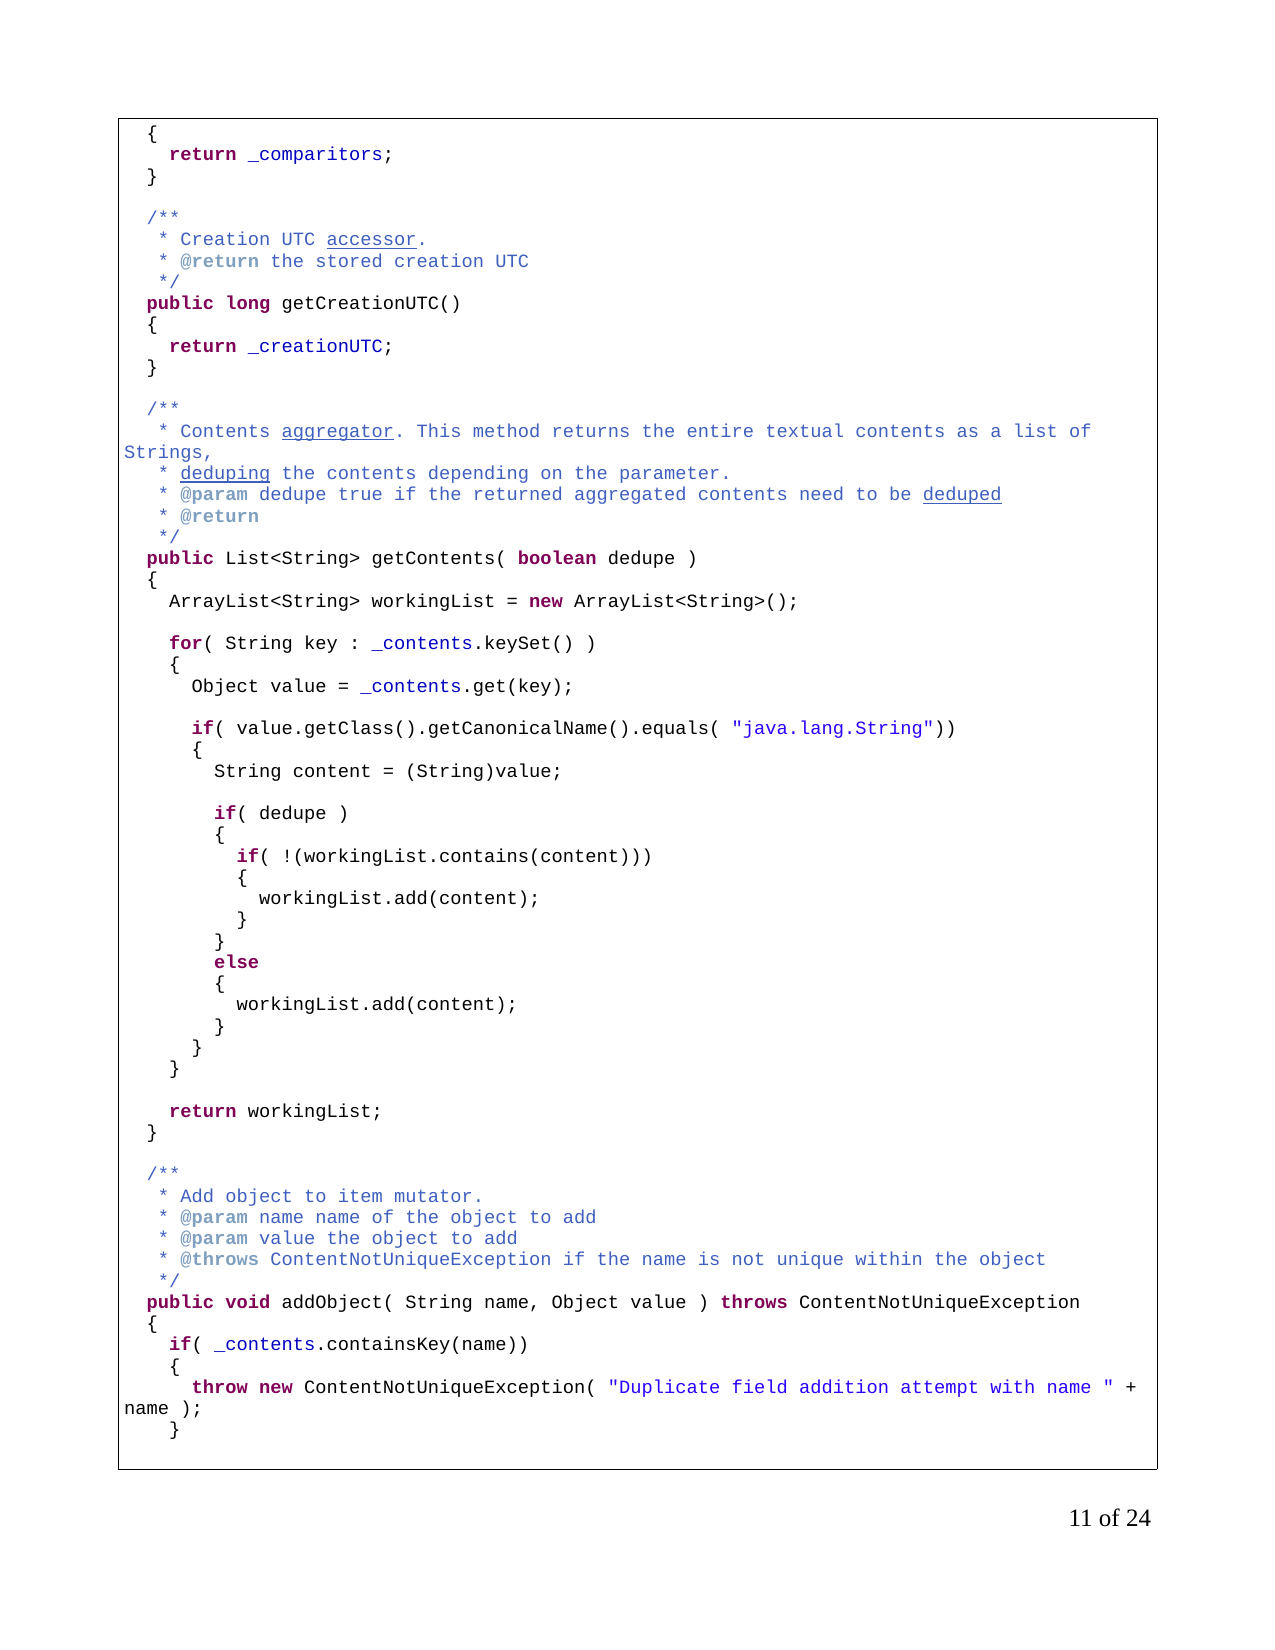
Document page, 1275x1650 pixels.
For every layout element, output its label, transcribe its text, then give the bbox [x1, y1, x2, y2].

table_header { return _comparitors; } /** * Creation UTC accessor. * @return the stored creation UTC */ public long getCreationUTC() { return _creationUTC; } /** * Contents aggregator. This method returns the entire textual contents as a list of Strings, * deduping the contents depending on the parameter. * @param dedupe true if the returned aggregated contents need to be deduped * @return */ public List<String> getContents( boolean dedupe ) { ArrayList<String> workingList = new ArrayList<String>(); for( String key : _contents.keySet() ) { Object value = _contents.get(key); if( value.getClass().getCanonicalName().equals( "java.lang.String")) { String content = (String)value; if( dedupe ) { if( !(workingList.contains(content))) { workingList.add(content); } } else { workingList.add(content); } } } return workingList; } /** * Add object to item mutator. * @param name name of the object to add * @param value the object to add * @throws ContentNotUniqueException if the name is not unique within the object */ public void addObject( String name, Object value ) throws ContentNotUniqueException { if( _contents.containsKey(name)) { throw new ContentNotUniqueException( "Duplicate field addition attempt with name " + name ); } [119, 119, 1157, 1468]
